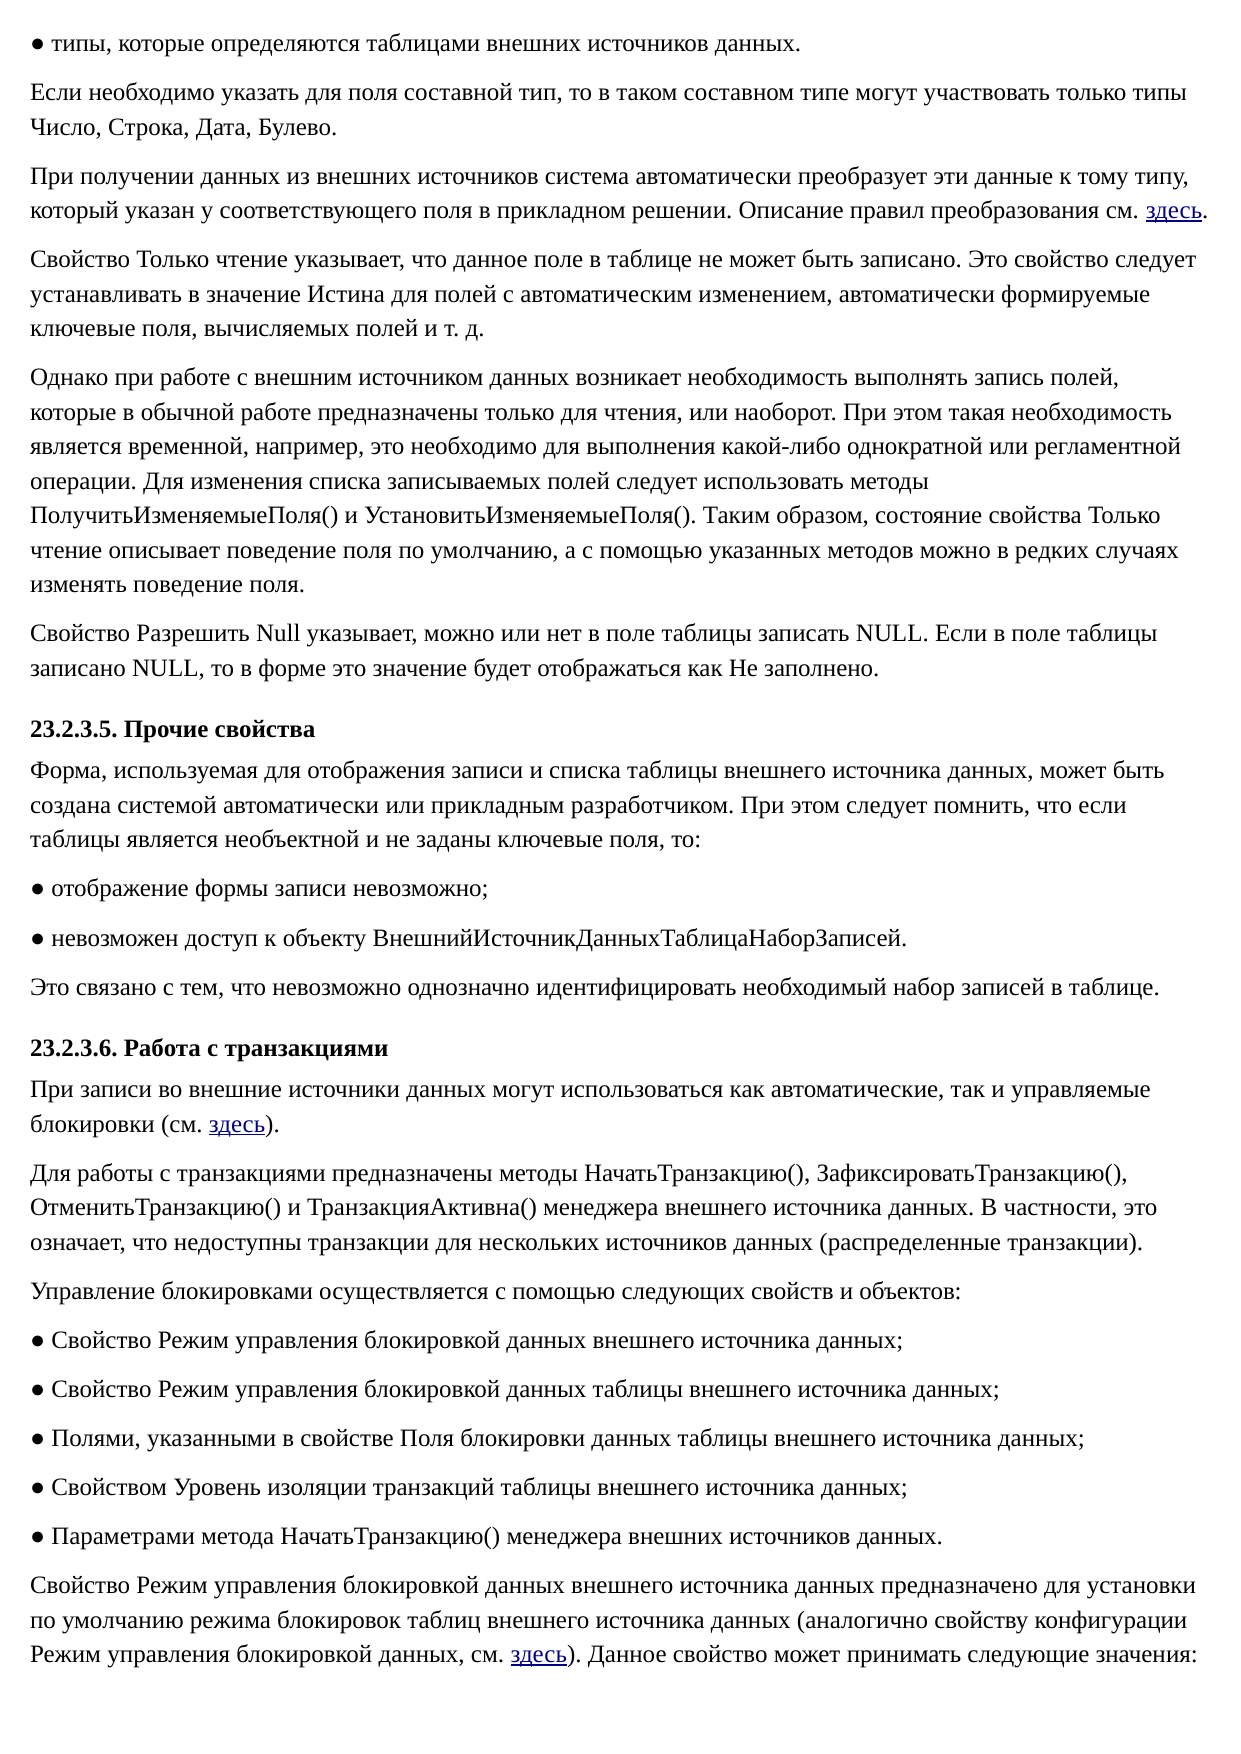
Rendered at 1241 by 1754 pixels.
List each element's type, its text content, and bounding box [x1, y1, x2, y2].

text Свойство Только чтение указывает, что данное поле в таблице не может быть записано. Это свойство следует устанавливать в значение Истина для полей с автоматическим изменением, автоматически формируемые ключевые поля, вычисляемых полей и т. д. [30, 244, 1211, 342]
text ● Свойством Уровень изоляции транзакций таблицы внешнего источника данных; [30, 1472, 1211, 1501]
text Для работы с транзакциями предназначены методы НачатьТранзакцию(), ЗафиксироватьТранзакцию(), ОтменитьТранзакцию() и ТранзакцияАктивна() менеджера внешнего источника данных. В частности, это означает, что недоступны транзакции для нескольких источников данных (распределенные транзакции). [30, 1158, 1211, 1256]
subtitle 23.2.3.5. Прочие свойства [30, 714, 1211, 743]
text Если необходимо указать для поля составной тип, то в таком составном типе могут участвовать только типы Число, Строка, Дата, Булево. [30, 77, 1211, 140]
text При получении данных из внешних источников система автоматически преобразует эти данные к тому типу, который указан у соответствующего поля в прикладном решении. Описание правил преобразования см. здесь. [30, 161, 1211, 224]
text ● Полями, указанными в свойстве Поля блокировки данных таблицы внешнего источника данных; [30, 1423, 1211, 1452]
text Однако при работе с внешним источником данных возникает необходимость выполнять запись полей, которые в обычной работе предназначены только для чтения, или наоборот. При этом такая необходимость является временной, например, это необходимо для выполнения какой-либо однократной или регламентной операции. Для изменения списка записываемых полей следует использовать методы ПолучитьИзменяемыеПоля() и УстановитьИзменяемыеПоля(). Таким образом, состояние свойства Только чтение описывает поведение поля по умолчанию, а с помощью указанных методов можно в редких случаях изменять поведение поля. [30, 362, 1211, 598]
subtitle 23.2.3.6. Работа с транзакциями [30, 1033, 1211, 1062]
text ● типы, которые определяются таблицами внешних источников данных. [30, 28, 1211, 57]
text Это связано с тем, что невозможно однозначно идентифицировать необходимый набор записей в таблице. [30, 972, 1211, 1000]
text ● Параметрами метода НачатьТранзакцию() менеджера внешних источников данных. [30, 1521, 1211, 1550]
text При записи во внешние источники данных могут использоваться как автоматические, так и управляемые блокировки (см. здесь). [30, 1074, 1211, 1138]
text Свойство Разрешить Null указывает, можно или нет в поле таблицы записать NULL. Если в поле таблицы записано NULL, то в форме это значение будет отображаться как Не заполнено. [30, 618, 1211, 681]
text Управление блокировками осуществляется с помощью следующих свойств и объектов: [30, 1276, 1211, 1305]
text ● отображение формы записи невозможно; [30, 873, 1211, 902]
text Форма, используемая для отображения записи и списка таблицы внешнего источника данных, может быть создана системой автоматически или прикладным разработчиком. При этом следует помнить, что если таблицы является необъектной и не заданы ключевые поля, то: [30, 756, 1211, 853]
text ● невозможен доступ к объекту ВнешнийИсточникДанныхТаблицаНаборЗаписей. [30, 923, 1211, 951]
text ● Свойство Режим управления блокировкой данных таблицы внешнего источника данных; [30, 1374, 1211, 1403]
text ● Свойство Режим управления блокировкой данных внешнего источника данных; [30, 1325, 1211, 1354]
text Свойство Режим управления блокировкой данных внешнего источника данных предназначено для установки по умолчанию режима блокировок таблиц внешнего источника данных (аналогично свойству конфигурации Режим управления блокировкой данных, см. здесь). Данное свойство может принимать следующие значения: [30, 1570, 1211, 1668]
